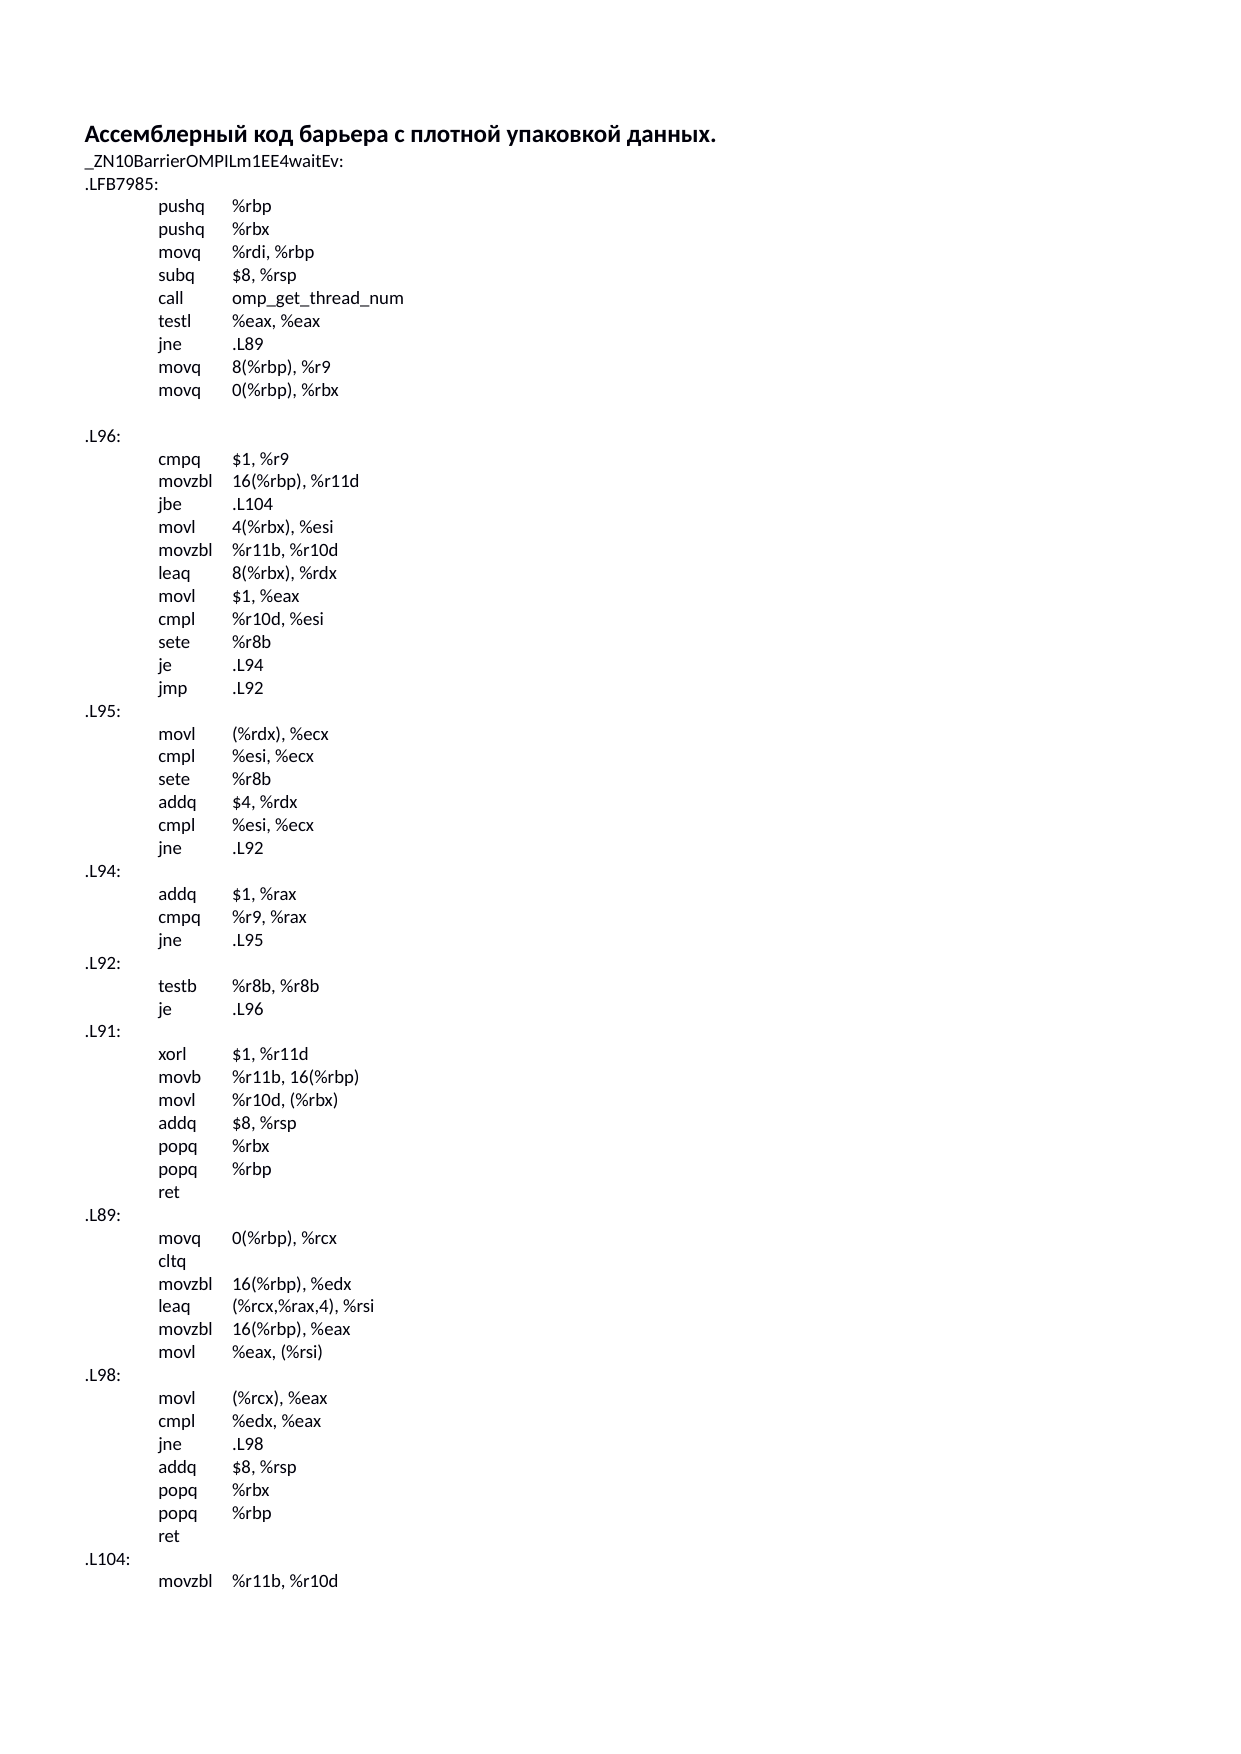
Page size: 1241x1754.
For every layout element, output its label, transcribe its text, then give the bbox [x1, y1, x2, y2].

text je .L96 [84, 997, 1159, 1019]
text ret [84, 1180, 1159, 1203]
text addq $8, %rsp [84, 1111, 1159, 1134]
text popq %rbx [84, 1134, 1159, 1157]
text ret [84, 1524, 1159, 1547]
text _ZN10BarrierOMPILm1EE4waitEv: [84, 149, 1159, 172]
text movl %r10d, (%rbx) [84, 1088, 1159, 1111]
text movzbl 16(%rbp), %edx [84, 1272, 1159, 1294]
text pushq %rbx [84, 217, 1159, 240]
text pushq %rbp [84, 194, 1159, 217]
text movzbl %r11b, %r10d [84, 1569, 1159, 1592]
text movl %eax, (%rsi) [84, 1340, 1159, 1363]
text movl 4(%rbx), %esi [84, 515, 1159, 538]
text leaq 8(%rbx), %rdx [84, 561, 1159, 584]
text cmpl %esi, %ecx [84, 744, 1159, 767]
text .L91: [84, 1019, 1159, 1042]
text .L104: [84, 1547, 1159, 1569]
text .L89: [84, 1203, 1159, 1226]
text movl (%rcx), %eax [84, 1386, 1159, 1409]
text testb %r8b, %r8b [84, 974, 1159, 997]
text movzbl %r11b, %r10d [84, 538, 1159, 561]
text movzbl 16(%rbp), %r11d [84, 469, 1159, 492]
text sete %r8b [84, 767, 1159, 790]
text Ассемблерный код барьера с плотной упаковкой данных. [84, 118, 1159, 149]
text jne .L98 [84, 1432, 1159, 1455]
text movl (%rdx), %ecx [84, 722, 1159, 744]
text popq %rbp [84, 1501, 1159, 1524]
text jbe .L104 [84, 492, 1159, 515]
text addq $4, %rdx [84, 790, 1159, 813]
text .L98: [84, 1363, 1159, 1386]
text movq %rdi, %rbp [84, 240, 1159, 263]
text movl $1, %eax [84, 584, 1159, 607]
text cmpq $1, %r9 [84, 447, 1159, 469]
text .L95: [84, 699, 1159, 722]
text cmpl %esi, %ecx [84, 813, 1159, 836]
text popq %rbx [84, 1478, 1159, 1501]
text movq 0(%rbp), %rbx [84, 378, 1159, 401]
text sete %r8b [84, 630, 1159, 653]
text movzbl 16(%rbp), %eax [84, 1317, 1159, 1340]
text jne .L89 [84, 332, 1159, 355]
text .L92: [84, 951, 1159, 974]
text cmpl %r10d, %esi [84, 607, 1159, 630]
text je .L94 [84, 653, 1159, 676]
text .LFB7985: [84, 172, 1159, 194]
text testl %eax, %eax [84, 309, 1159, 332]
text addq $8, %rsp [84, 1455, 1159, 1478]
text jne .L92 [84, 836, 1159, 859]
text popq %rbp [84, 1157, 1159, 1180]
text movq 8(%rbp), %r9 [84, 355, 1159, 378]
text leaq (%rcx,%rax,4), %rsi [84, 1294, 1159, 1317]
text cmpl %edx, %eax [84, 1409, 1159, 1432]
text movb %r11b, 16(%rbp) [84, 1065, 1159, 1088]
text addq $1, %rax [84, 882, 1159, 905]
text cmpq %r9, %rax [84, 905, 1159, 928]
text .L96: [84, 424, 1159, 447]
text cltq [84, 1249, 1159, 1272]
text .L94: [84, 859, 1159, 882]
text subq $8, %rsp [84, 263, 1159, 286]
text call omp_get_thread_num [84, 286, 1159, 309]
text jne .L95 [84, 928, 1159, 951]
text movq 0(%rbp), %rcx [84, 1226, 1159, 1249]
text xorl $1, %r11d [84, 1042, 1159, 1065]
text jmp .L92 [84, 676, 1159, 699]
